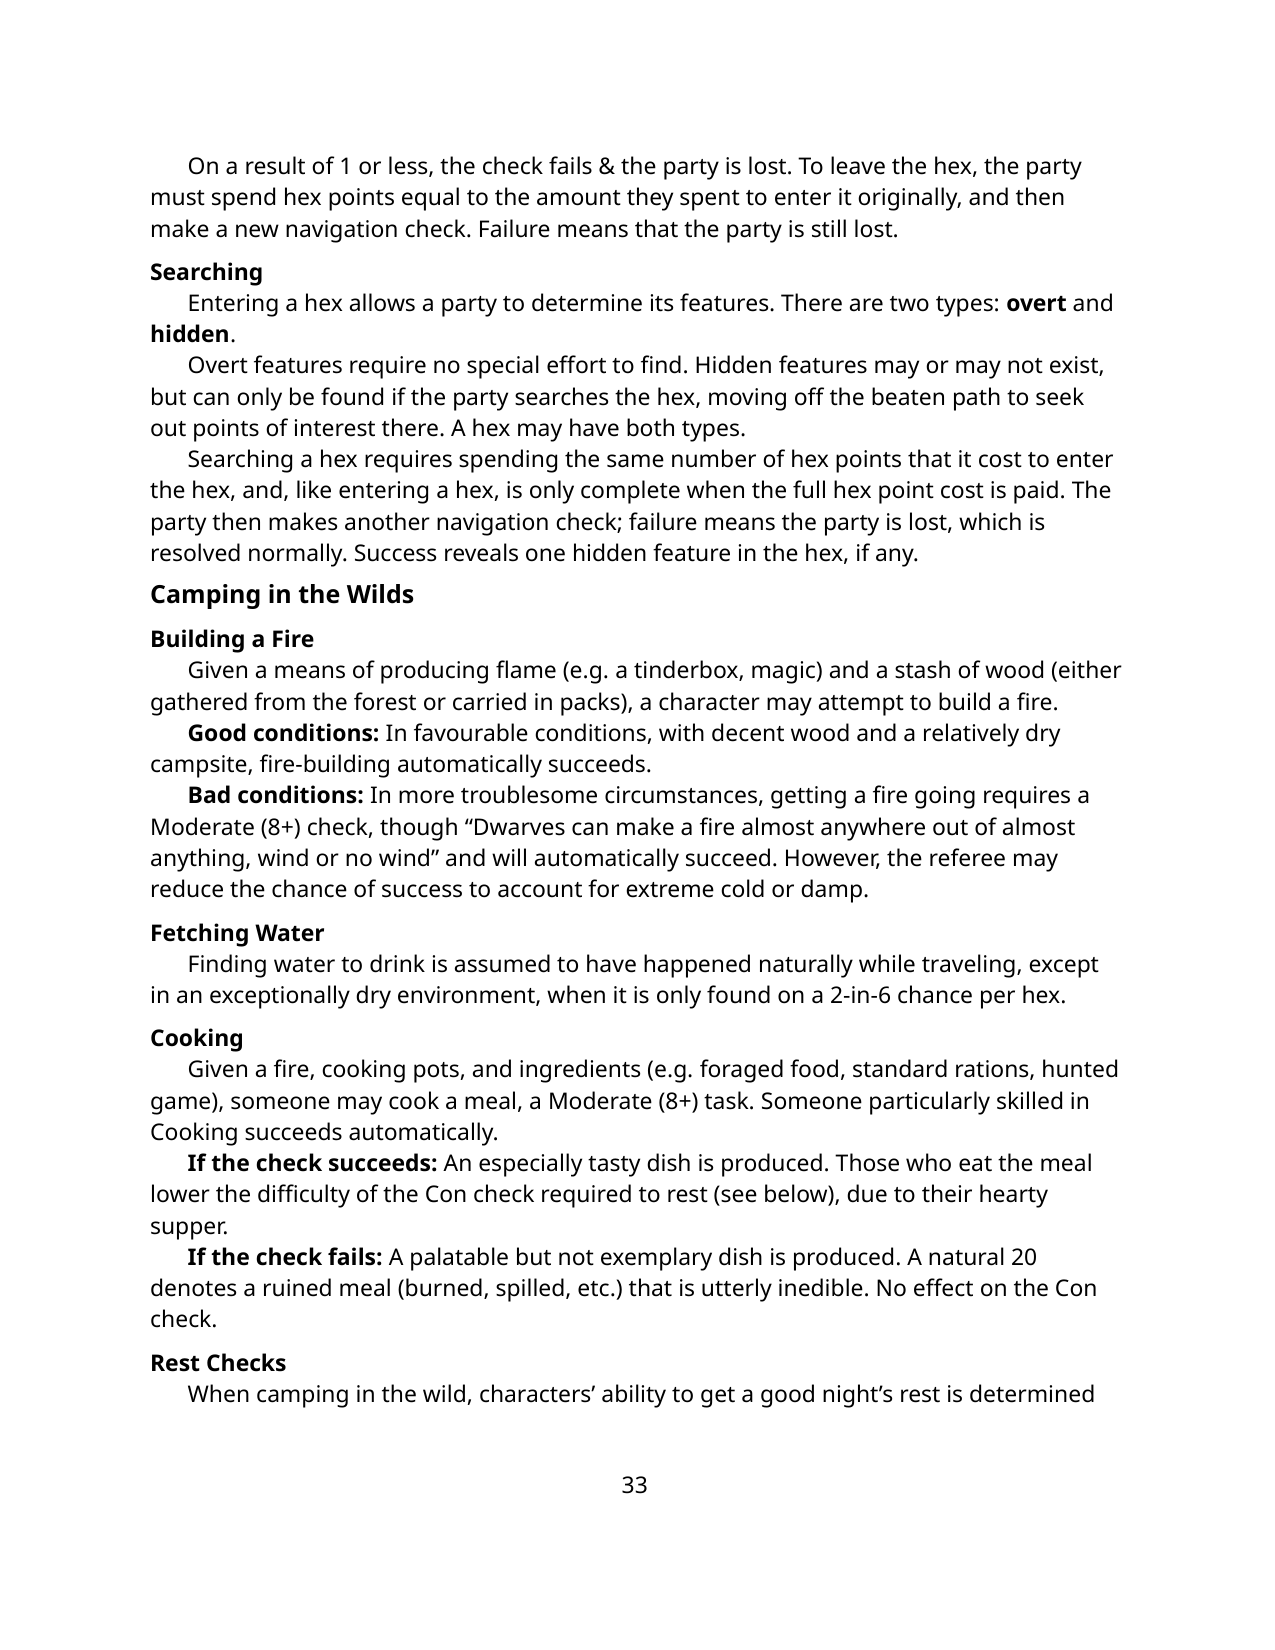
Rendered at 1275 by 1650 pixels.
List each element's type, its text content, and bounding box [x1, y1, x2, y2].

text Finding water to drink is assumed to have happened naturally while traveling, except in an exceptionally dry environment, when it is only found on a 2-in-6 chance per hex. [150, 948, 1125, 1010]
subtitle Searching [150, 256, 1125, 287]
text Given a means of producing flame (e.g. a tinderbox, magic) and a stash of wood (either gathered from the forest or carried in packs), a character may attempt to build a fire. [150, 654, 1125, 717]
text Searching a hex requires spending the same number of hex points that it cost to enter the hex, and, like entering a hex, is only complete when the full hex point cost is paid. The party then makes another navigation check; failure means the party is lost, which is resolved normally. Success reveals one hidden feature in the hex, if any. [150, 443, 1125, 568]
subtitle Camping in the Wilds [150, 577, 1125, 611]
text Entering a hex allows a party to determine its features. There are two types: overt and hidden. [150, 287, 1125, 349]
text Bad conditions: In more troublesome circumstances, getting a fire going requires a Moderate (8+) check, though “Dwarves can make a fire almost anywhere out of almost anything, wind or no wind” and will automatically succeed. However, the referee may reduce the chance of success to account for extreme cold or damp. [150, 779, 1125, 904]
text When camping in the wild, characters’ ability to get a good night’s rest is determined [150, 1378, 1125, 1409]
text Given a fire, cooking pots, and ingredients (e.g. foraged food, standard rations, hunted game), someone may cook a meal, a Moderate (8+) task. Someone particularly skilled in Cooking succeeds automatically. [150, 1053, 1125, 1147]
text If the check fails: A palatable but not exemplary dish is produced. A natural 20 denotes a ruined meal (burned, spilled, etc.) that is utterly inedible. No effect on the Con check. [150, 1241, 1125, 1335]
text Good conditions: In favourable conditions, with decent wood and a relatively dry campsite, fire-building automatically succeeds. [150, 717, 1125, 779]
text If the check succeeds: An especially tasty dish is produced. Those who eat the meal lower the difficulty of the Con check required to rest (see below), due to their hearty supper. [150, 1147, 1125, 1241]
text Overt features require no special effort to find. Hidden features may or may not exist, but can only be found if the party searches the hex, moving off the beaten path to seek out points of interest there. A hex may have both types. [150, 349, 1125, 443]
text On a result of 1 or less, the check fails & the party is lost. To leave the hex, the party must spend hex points equal to the amount they spent to enter it originally, and then make a new navigation check. Failure means that the party is still lost. [150, 150, 1125, 244]
subtitle Cooking [150, 1022, 1125, 1053]
subtitle Building a Fire [150, 623, 1125, 654]
subtitle Rest Checks [150, 1347, 1125, 1378]
subtitle Fetching Water [150, 916, 1125, 948]
